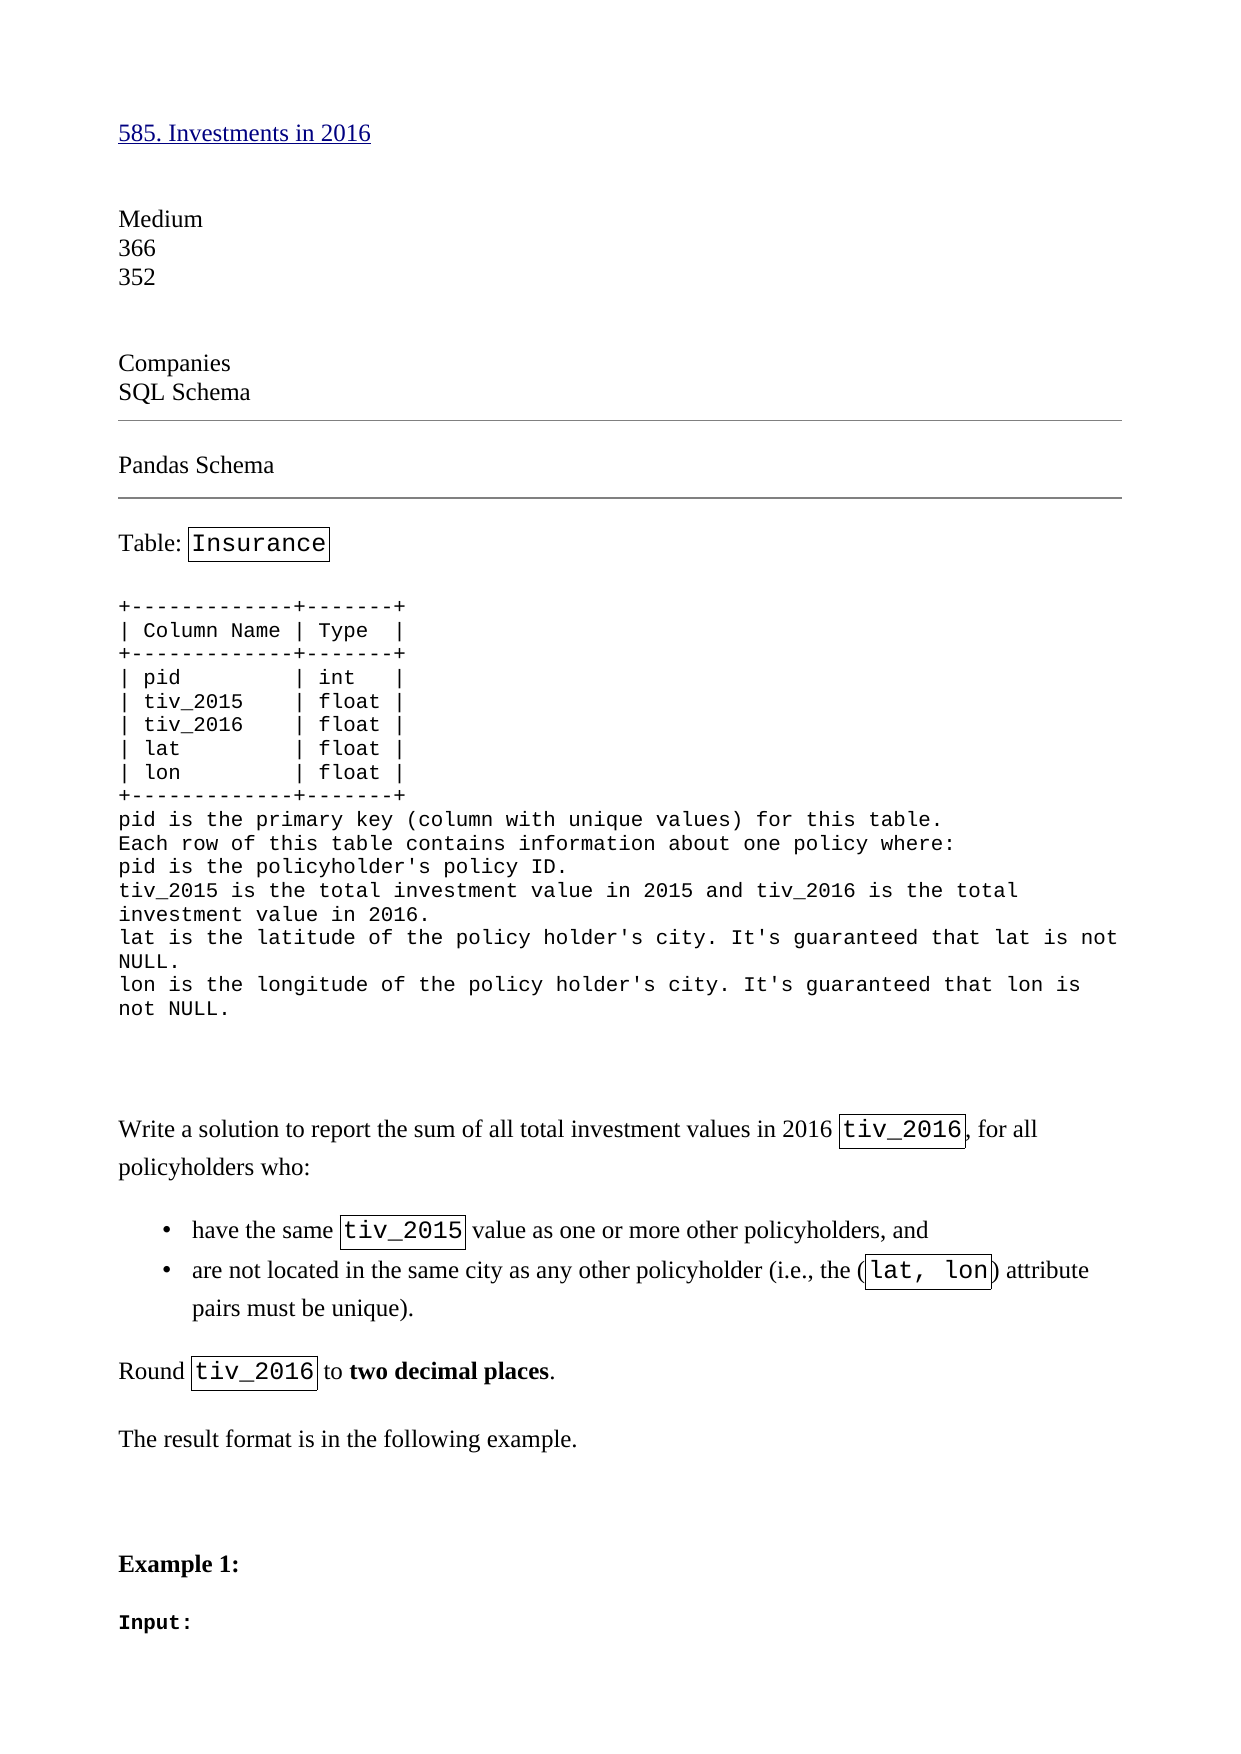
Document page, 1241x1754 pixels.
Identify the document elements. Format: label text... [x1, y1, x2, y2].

text | lon | float | [118, 762, 1122, 785]
text Insurance [189, 528, 329, 561]
text Write a solution to report the sum of all total investment values in 2016 tiv_2016, for all policyholders who: [118, 1114, 1122, 1181]
text | tiv_2016 | float | [118, 714, 1122, 738]
text pid is the primary key (column with unique values) for this table. [118, 809, 1122, 833]
text | Column Name | Type | [118, 620, 1122, 643]
text +-------------+-------+ [118, 785, 1122, 809]
text to two decimal places. [318, 1356, 1122, 1390]
text tiv_2015 is the total investment value in 2015 and tiv_2016 is the total investment value in 2016. [118, 880, 1122, 927]
text Companies [118, 348, 1122, 377]
list have the same [162, 1215, 340, 1249]
text Medium [118, 204, 1122, 233]
text Table: [118, 527, 188, 562]
text Example 1: [118, 1549, 1122, 1578]
text Each row of this table contains information about one policy where: [118, 833, 1122, 856]
text Pandas Schema [118, 450, 1122, 479]
list are not located in the same city as any other policyholder (i.e., the (lat, lon) attribute pairs must be unique). [162, 1254, 1122, 1322]
text lat is the latitude of the policy holder's city. It's guaranteed that lat is not NULL. [118, 927, 1122, 974]
text 585. Investments in 2016 [118, 118, 1122, 147]
text | pid | int | [118, 667, 1122, 691]
text [330, 527, 1122, 562]
list tiv_2015 [341, 1216, 465, 1249]
text +-------------+-------+ [118, 643, 1122, 667]
text pid is the policyholder's policy ID. [118, 856, 1122, 880]
text Round [118, 1356, 191, 1390]
text 352 [118, 262, 1122, 291]
text lon is the longitude of the policy holder's city. It's guaranteed that lon is not NULL. [118, 974, 1122, 1022]
text Input: [118, 1612, 1122, 1636]
text The result format is in the following example. [118, 1424, 1122, 1453]
text +-------------+-------+ [118, 596, 1122, 620]
list value as one or more other policyholders, and [466, 1215, 1122, 1249]
text | lat | float | [118, 738, 1122, 762]
text SQL Schema [118, 377, 1122, 406]
text tiv_2016 [192, 1357, 317, 1390]
text | tiv_2015 | float | [118, 691, 1122, 714]
text 366 [118, 233, 1122, 262]
